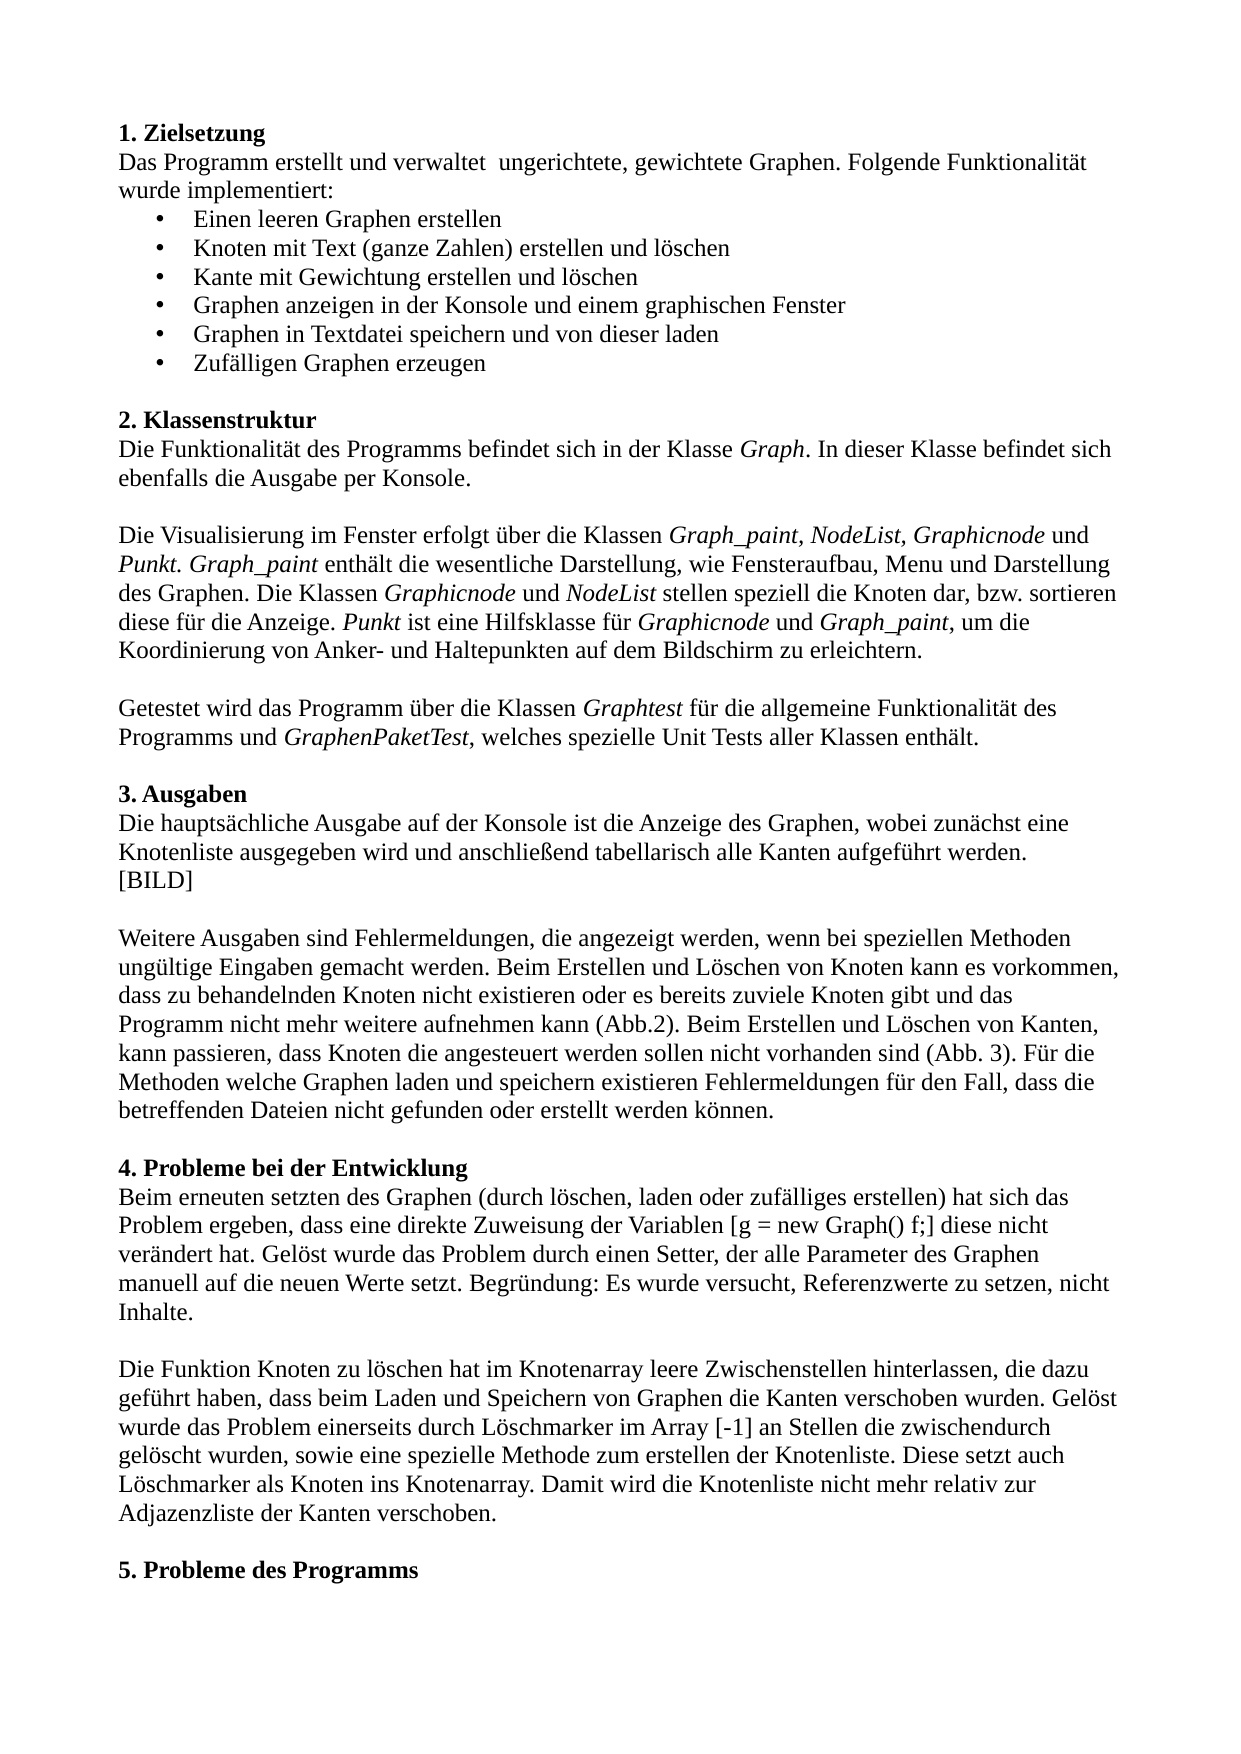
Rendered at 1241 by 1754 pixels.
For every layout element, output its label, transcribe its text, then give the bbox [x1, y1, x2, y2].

text Die Funktion Knoten zu löschen hat im Knotenarray leere Zwischenstellen hinterlassen, die dazu geführt haben, dass beim Laden und Speichern von Graphen die Kanten verschoben wurden. Gelöst wurde das Problem einerseits durch Löschmarker im Array [-1] an Stellen die zwischendurch gelöscht wurden, sowie eine spezielle Methode zum erstellen der Knotenliste. Diese setzt auch Löschmarker als Knoten ins Knotenarray. Damit wird die Knotenliste nicht mehr relativ zur Adjazenzliste der Kanten verschoben. [118, 1354, 1122, 1527]
list Einen leeren Graphen erstellen [156, 204, 1122, 233]
text 2. Klassenstruktur [118, 406, 1122, 434]
list Zufälligen Graphen erzeugen [156, 348, 1122, 377]
text Die hauptsächliche Ausgabe auf der Konsole ist die Anzeige des Graphen, wobei zunächst eine Knotenliste ausgegeben wird und anschließend tabellarisch alle Kanten aufgeführt werden. [118, 808, 1122, 866]
text Getestet wird das Programm über die Klassen Graphtest für die allgemeine Funktionalität des Programms und GraphenPaketTest, welches spezielle Unit Tests aller Klassen enthält. [118, 693, 1122, 751]
text 1. Zielsetzung [118, 118, 1122, 147]
text 4. Probleme bei der Entwicklung [118, 1153, 1122, 1182]
text 3. Ausgaben [118, 779, 1122, 808]
text Das Programm erstellt und verwaltet ungerichtete, gewichtete Graphen. Folgende Funktionalität wurde implementiert: [118, 147, 1122, 204]
text Die Funktionalität des Programms befindet sich in der Klasse Graph. In dieser Klasse befindet sich ebenfalls die Ausgabe per Konsole. [118, 434, 1122, 492]
text Weitere Ausgaben sind Fehlermeldungen, die angezeigt werden, wenn bei speziellen Methoden ungültige Eingaben gemacht werden. Beim Erstellen und Löschen von Knoten kann es vorkommen, dass zu behandelnden Knoten nicht existieren oder es bereits zuviele Knoten gibt und das Programm nicht mehr weitere aufnehmen kann (Abb.2). Beim Erstellen und Löschen von Kanten, kann passieren, dass Knoten die angesteuert werden sollen nicht vorhanden sind (Abb. 3). Für die Methoden welche Graphen laden und speichern existieren Fehlermeldungen für den Fall, dass die betreffenden Dateien nicht gefunden oder erstellt werden können. [118, 923, 1122, 1124]
text [BILD] [118, 866, 1122, 894]
text Beim erneuten setzten des Graphen (durch löschen, laden oder zufälliges erstellen) hat sich das Problem ergeben, dass eine direkte Zuweisung der Variablen [g = new Graph() f;] diese nicht verändert hat. Gelöst wurde das Problem durch einen Setter, der alle Parameter des Graphen manuell auf die neuen Werte setzt. Begründung: Es wurde versucht, Referenzwerte zu setzen, nicht Inhalte. [118, 1182, 1122, 1326]
list Graphen in Textdatei speichern und von dieser laden [156, 319, 1122, 348]
text 5. Probleme des Programms [118, 1556, 1122, 1584]
text Die Visualisierung im Fenster erfolgt über die Klassen Graph_paint, NodeList, Graphicnode und Punkt. Graph_paint enthält die wesentliche Darstellung, wie Fensteraufbau, Menu und Darstellung des Graphen. Die Klassen Graphicnode und NodeList stellen speziell die Knoten dar, bzw. sortieren diese für die Anzeige. Punkt ist eine Hilfsklasse für Graphicnode und Graph_paint, um die Koordinierung von Anker- und Haltepunkten auf dem Bildschirm zu erleichtern. [118, 521, 1122, 664]
list Knoten mit Text (ganze Zahlen) erstellen und löschen [156, 233, 1122, 262]
list Graphen anzeigen in der Konsole und einem graphischen Fenster [156, 291, 1122, 319]
list Kante mit Gewichtung erstellen und löschen [156, 262, 1122, 291]
